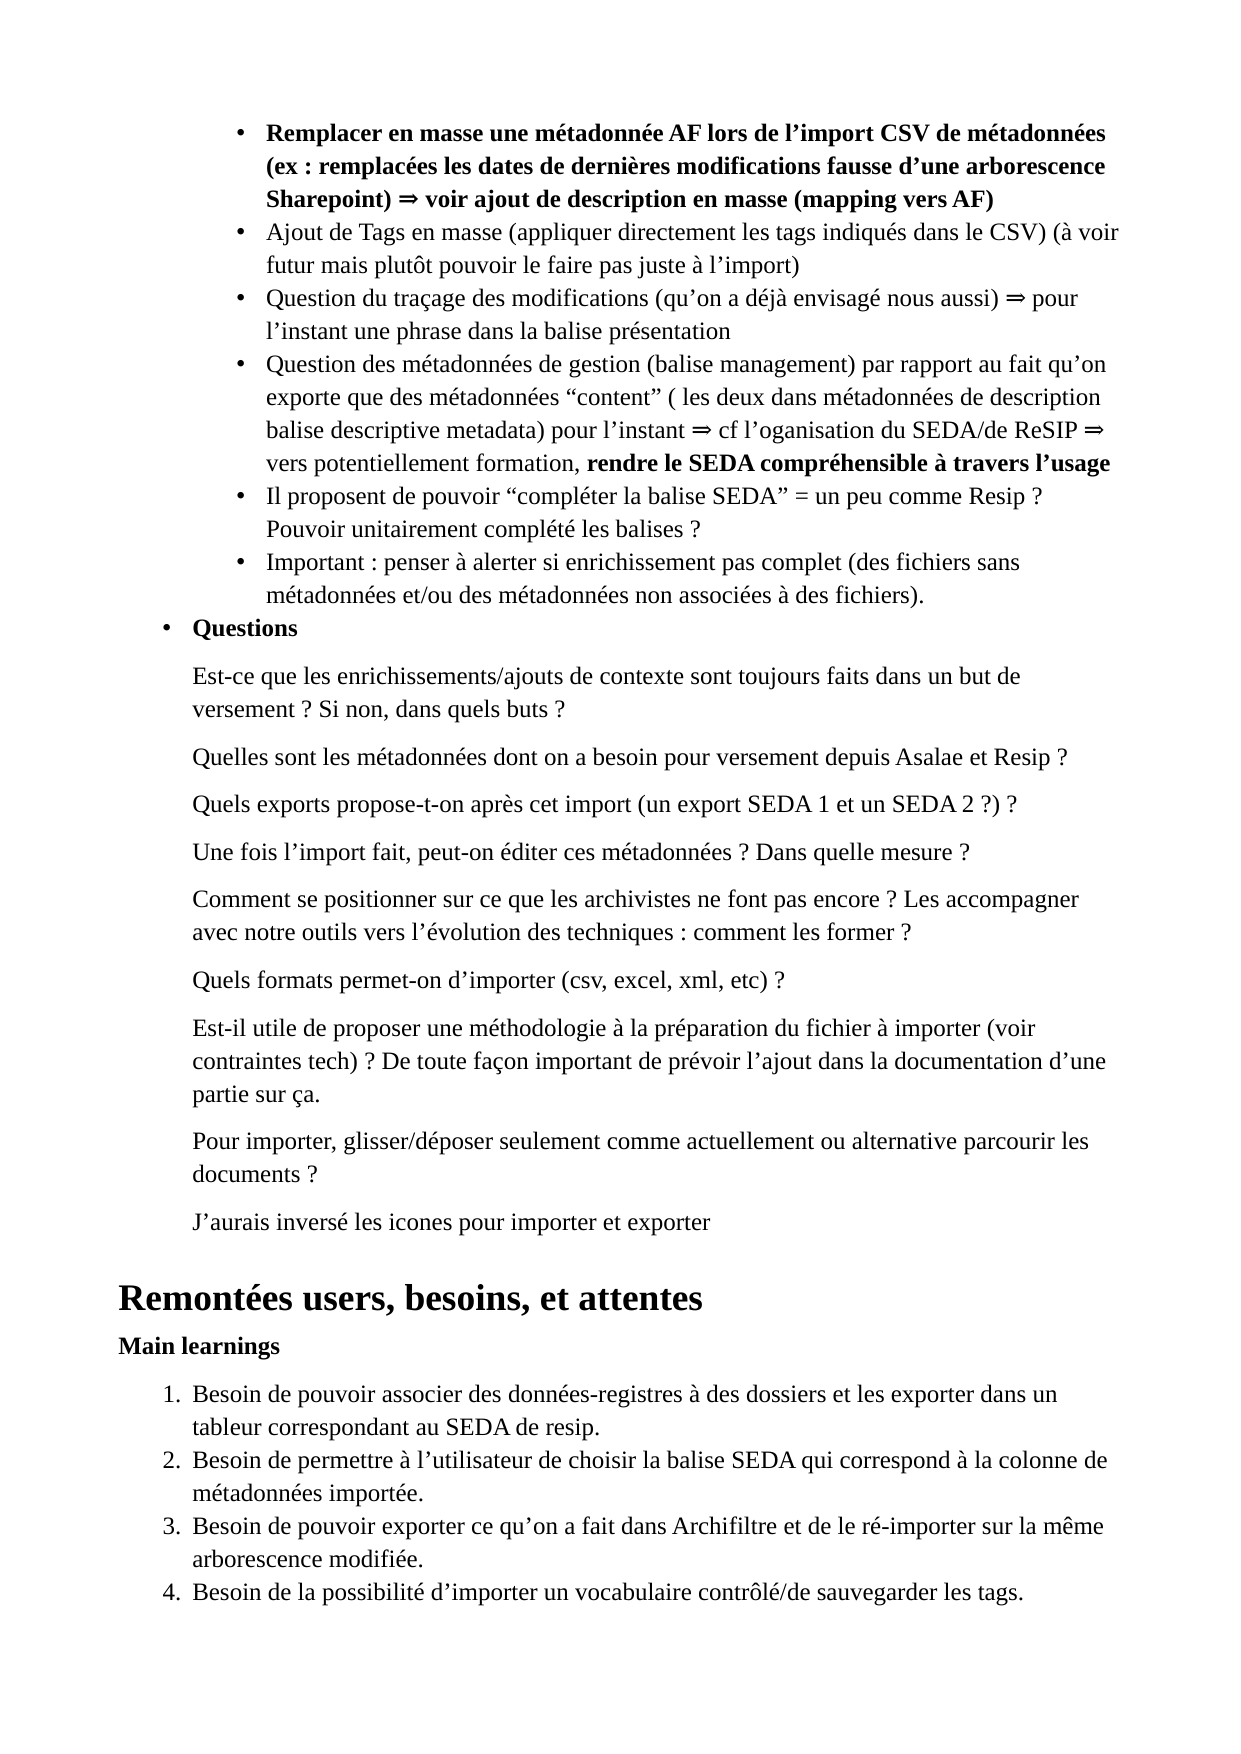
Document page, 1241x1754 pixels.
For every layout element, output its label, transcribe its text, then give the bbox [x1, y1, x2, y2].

subtitle Remontées users, besoins, et attentes [118, 1275, 1122, 1318]
list Questions [162, 613, 1122, 642]
list Besoin de pouvoir exporter ce qu’on a fait dans Archifiltre et de le ré-importer sur la même arborescence modifiée. [162, 1511, 1122, 1572]
list Ajout de Tags en masse (appliquer directement les tags indiqués dans le CSV) (à voir futur mais plutôt pouvoir le faire pas juste à l’import) [236, 217, 1122, 279]
list Important : penser à alerter si enrichissement pas complet (des fichiers sans métadonnées et/ou des métadonnées non associées à des fichiers). [236, 547, 1122, 609]
list Il proposent de pouvoir “compléter la balise SEDA” = un peu comme Resip ? Pouvoir unitairement complété les balises ? [236, 481, 1122, 543]
list Quels formats permet-on d’importer (csv, excel, xml, etc) ? [162, 965, 1122, 994]
list Question du traçage des modifications (qu’on a déjà envisagé nous aussi) ⇒ pour l’instant une phrase dans la balise présentation [236, 283, 1122, 345]
list Comment se positionner sur ce que les archivistes ne font pas encore ? Les accompagner avec notre outils vers l’évolution des techniques : comment les former ? [162, 884, 1122, 946]
list Une fois l’import fait, peut-on éditer ces métadonnées ? Dans quelle mesure ? [162, 837, 1122, 866]
list Quels exports propose-t-on après cet import (un export SEDA 1 et un SEDA 2 ?) ? [162, 789, 1122, 818]
text Main learnings [118, 1331, 1122, 1360]
list Quelles sont les métadonnées dont on a besoin pour versement depuis Asalae et Resip ? [162, 742, 1122, 770]
list Besoin de permettre à l’utilisateur de choisir la balise SEDA qui correspond à la colonne de métadonnées importée. [162, 1445, 1122, 1506]
list J’aurais inversé les icones pour importer et exporter [162, 1207, 1122, 1236]
list Est-ce que les enrichissements/ajouts de contexte sont toujours faits dans un but de versement ? Si non, dans quels buts ? [162, 661, 1122, 723]
list Pour importer, glisser/déposer seulement comme actuellement ou alternative parcourir les documents ? [162, 1126, 1122, 1188]
list Question des métadonnées de gestion (balise management) par rapport au fait qu’on exporte que des métadonnées “content” ( les deux dans métadonnées de description balise descriptive metadata) pour l’instant ⇒ cf l’oganisation du SEDA/de ReSIP ⇒ vers potentiellement formation, rendre le SEDA compréhensible à travers l’usage [236, 349, 1122, 477]
list Remplacer en masse une métadonnée AF lors de l’import CSV de métadonnées (ex : remplacées les dates de dernières modifications fausse d’une arborescence Sharepoint) ⇒ voir ajout de description en masse (mapping vers AF) [236, 118, 1122, 213]
list Besoin de pouvoir associer des données-registres à des dossiers et les exporter dans un tableur correspondant au SEDA de resip. [162, 1379, 1122, 1440]
list Est-il utile de proposer une méthodologie à la préparation du fichier à importer (voir contraintes tech) ? De toute façon important de prévoir l’ajout dans la documentation d’une partie sur ça. [162, 1013, 1122, 1107]
list Besoin de la possibilité d’importer un vocabulaire contrôlé/de sauvegarder les tags. [162, 1577, 1122, 1606]
